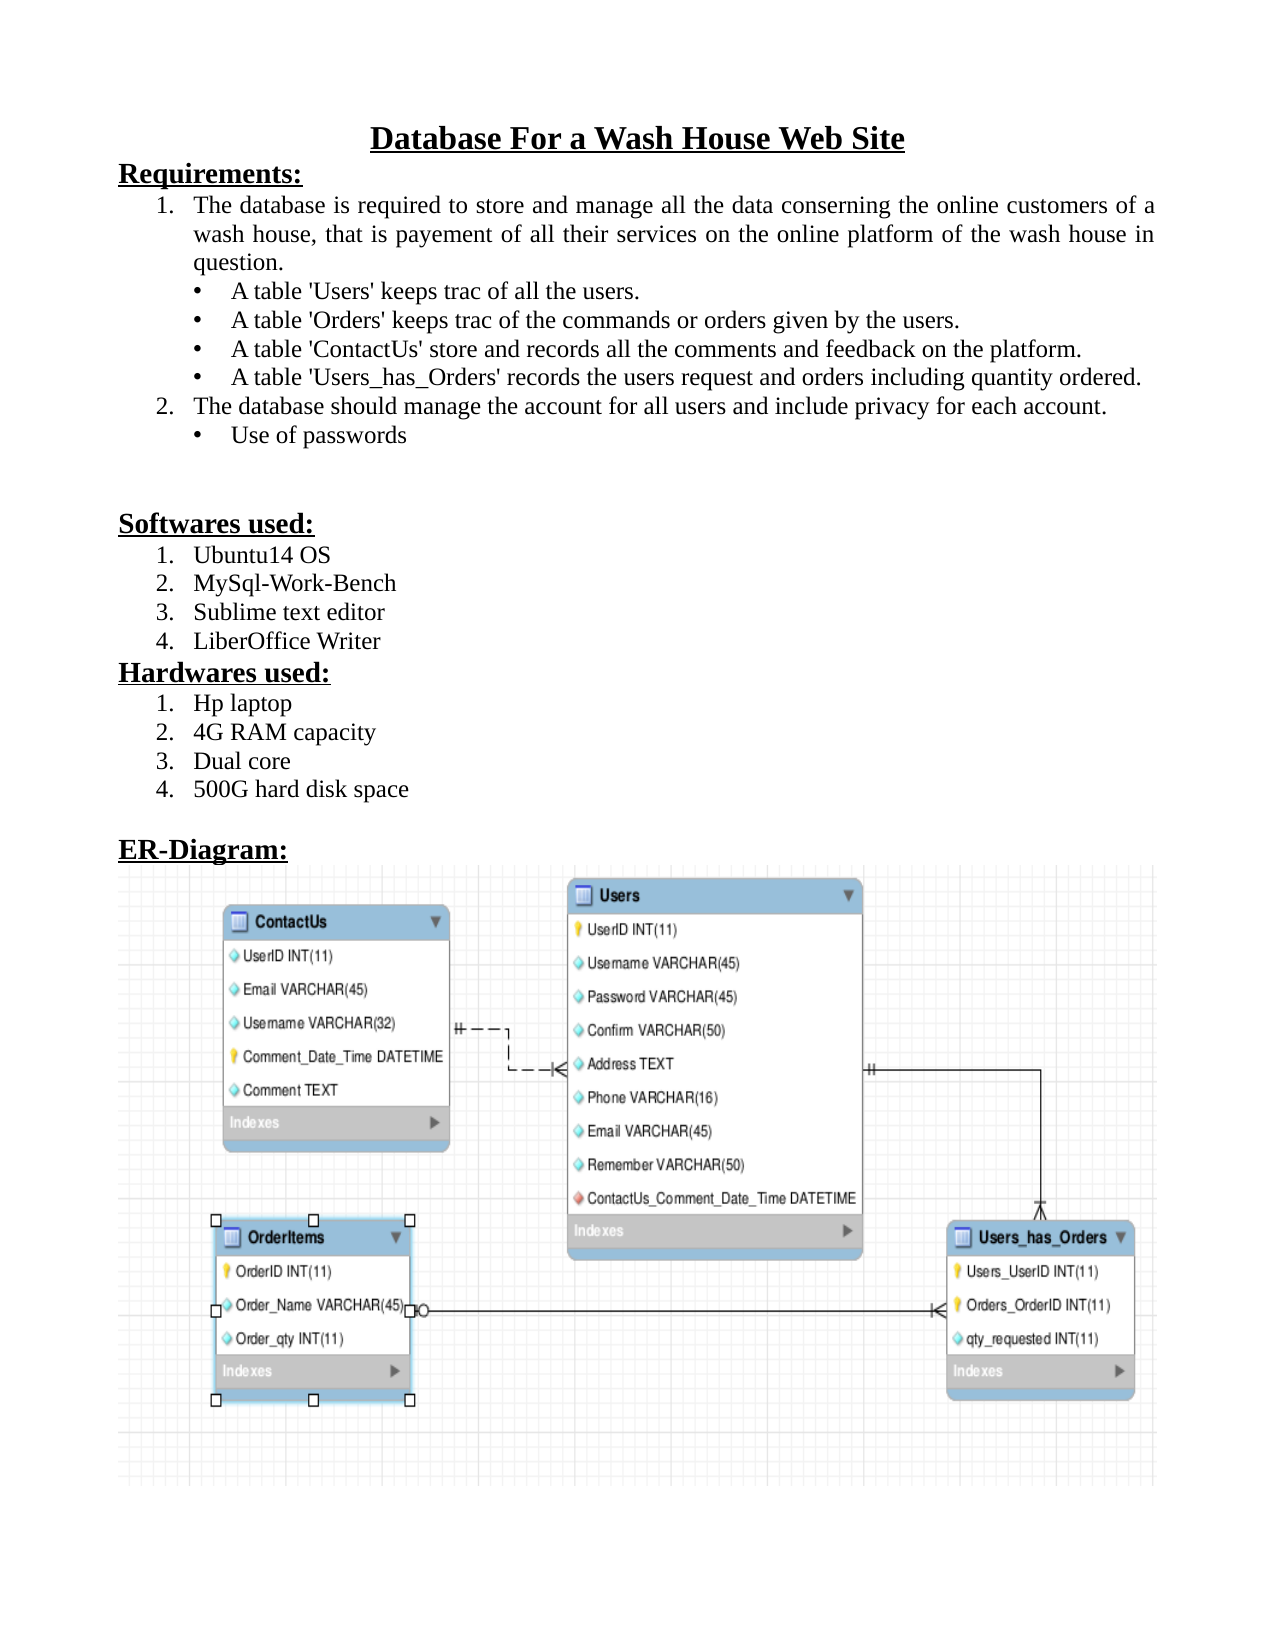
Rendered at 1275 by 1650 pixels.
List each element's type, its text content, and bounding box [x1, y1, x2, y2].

list A table 'Users_has_Orders' records the users request and orders including quantity ordered. [193, 362, 1157, 391]
picture [118, 865, 1157, 1486]
text Requirements: [118, 156, 1157, 190]
text ER-Diagram: [118, 832, 1157, 865]
list Hp laptop [156, 688, 1157, 717]
list Ubuntu14 OS [156, 540, 1157, 568]
list MySql-Work-Bench [156, 568, 1157, 597]
list The database is required to store and manage all the data conserning the online customers of a wash house, that is payement of all their services on the online platform of the wash house in question. [156, 190, 1157, 276]
text Hardwares used: [118, 655, 1157, 688]
list A table 'Users' keeps trac of all the users. [193, 276, 1157, 305]
list 4G RAM capacity [156, 717, 1157, 746]
list LiberOffice Writer [156, 626, 1157, 655]
text Softwares used: [118, 506, 1157, 540]
list The database should manage the account for all users and include privacy for each account. [156, 391, 1157, 420]
list A table 'ContactUs' store and records all the comments and feedback on the platform. [193, 334, 1157, 362]
list Sublime text editor [156, 597, 1157, 626]
list A table 'Orders' keeps trac of the commands or orders given by the users. [193, 305, 1157, 334]
text Database For a Wash House Web Site [118, 118, 1157, 156]
list Use of passwords [193, 420, 1157, 449]
list Dual core [156, 746, 1157, 774]
list 500G hard disk space [156, 774, 1157, 803]
